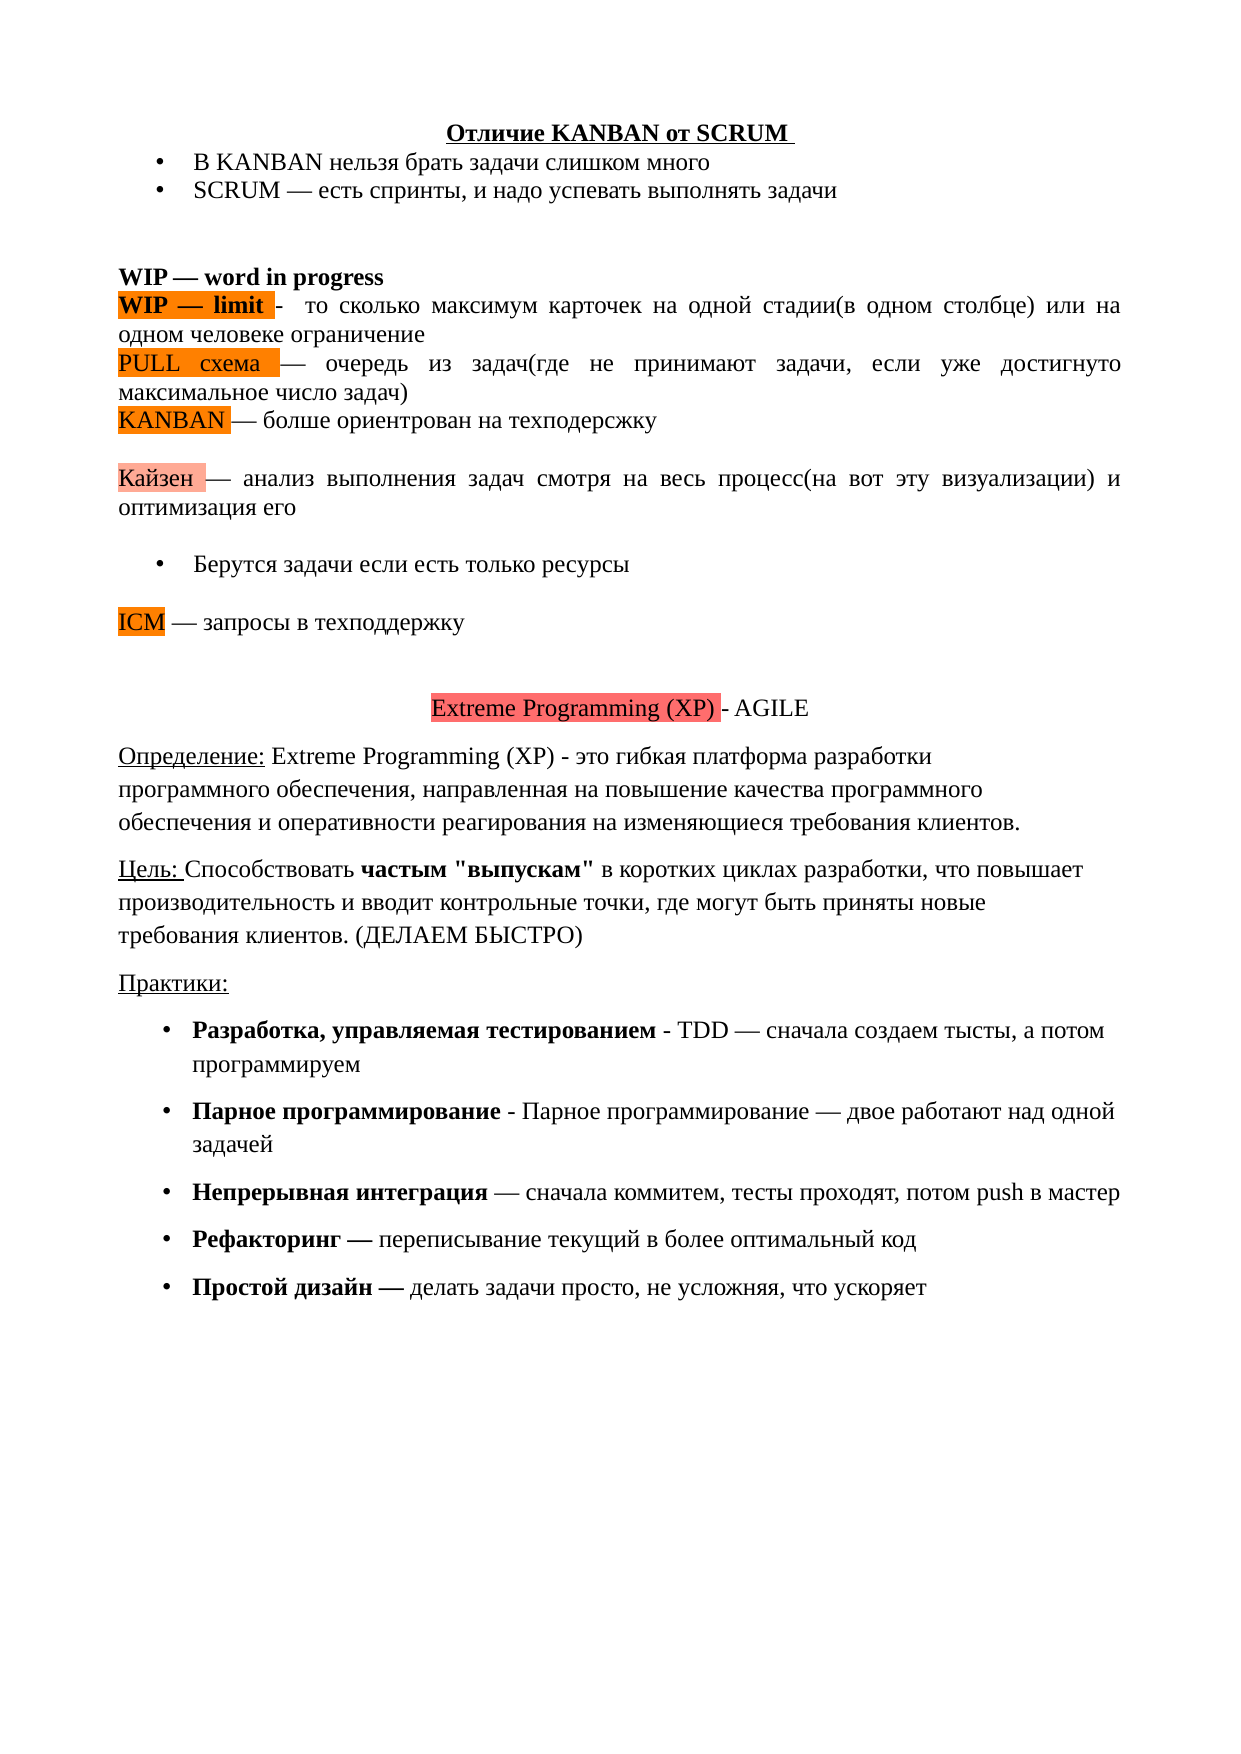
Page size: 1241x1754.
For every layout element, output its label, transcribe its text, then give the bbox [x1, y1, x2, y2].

list Простой дизайн — делать задачи просто, не усложняя, что ускоряет [162, 1272, 1122, 1301]
text PULL схема — очередь из задач(где не принимают задачи, если уже достигнуто максимальное число задач) [118, 348, 1122, 406]
list В KANBAN нельзя брать задачи слишком много [156, 147, 1122, 176]
list Разработка, управляемая тестированием - TDD — сначала создаем тысты, а потом программируем [162, 1016, 1122, 1077]
text Практики: [118, 968, 1122, 997]
list Парное программирование - Парное программирование — двое работают над одной задачей [162, 1096, 1122, 1158]
text Extreme Programming (XP) - AGILE [118, 693, 1122, 722]
text ICM — запросы в техподдержку [118, 607, 1122, 636]
list SCRUM — есть спринты, и надо успевать выполнять задачи [156, 176, 1122, 204]
list Рефакторинг — переписывание текущий в более оптимальный код [162, 1224, 1122, 1253]
text Отличие KANBAN от SCRUM [118, 118, 1122, 147]
text WIP — limit - то сколько максимум карточек на одной стадии(в одном столбце) или на одном человеке ограничение [118, 291, 1122, 348]
text WIP — word in progress [118, 262, 1122, 291]
text KANBAN — болше ориентрован на техподерсжку [118, 406, 1122, 434]
list Непрерывная интеграция — сначала коммитем, тесты проходят, потом push в мастер [162, 1177, 1122, 1206]
text Определение: Extreme Programming (XP) - это гибкая платформа разработки программного обеспечения, направленная на повышение качества программного обеспечения и оперативности реагирования на изменяющиеся требования клиентов. [118, 741, 1122, 836]
text Кайзен — анализ выполнения задач смотря на весь процесс(на вот эту визуализации) и оптимизация его [118, 463, 1122, 521]
list Берутся задачи если есть только ресурсы [156, 549, 1122, 578]
text Цель: Способствовать частым "выпускам" в коротких циклах разработки, что повышает производительность и вводит контрольные точки, где могут быть приняты новые требования клиентов. (ДЕЛАЕМ БЫСТРО) [118, 854, 1122, 949]
